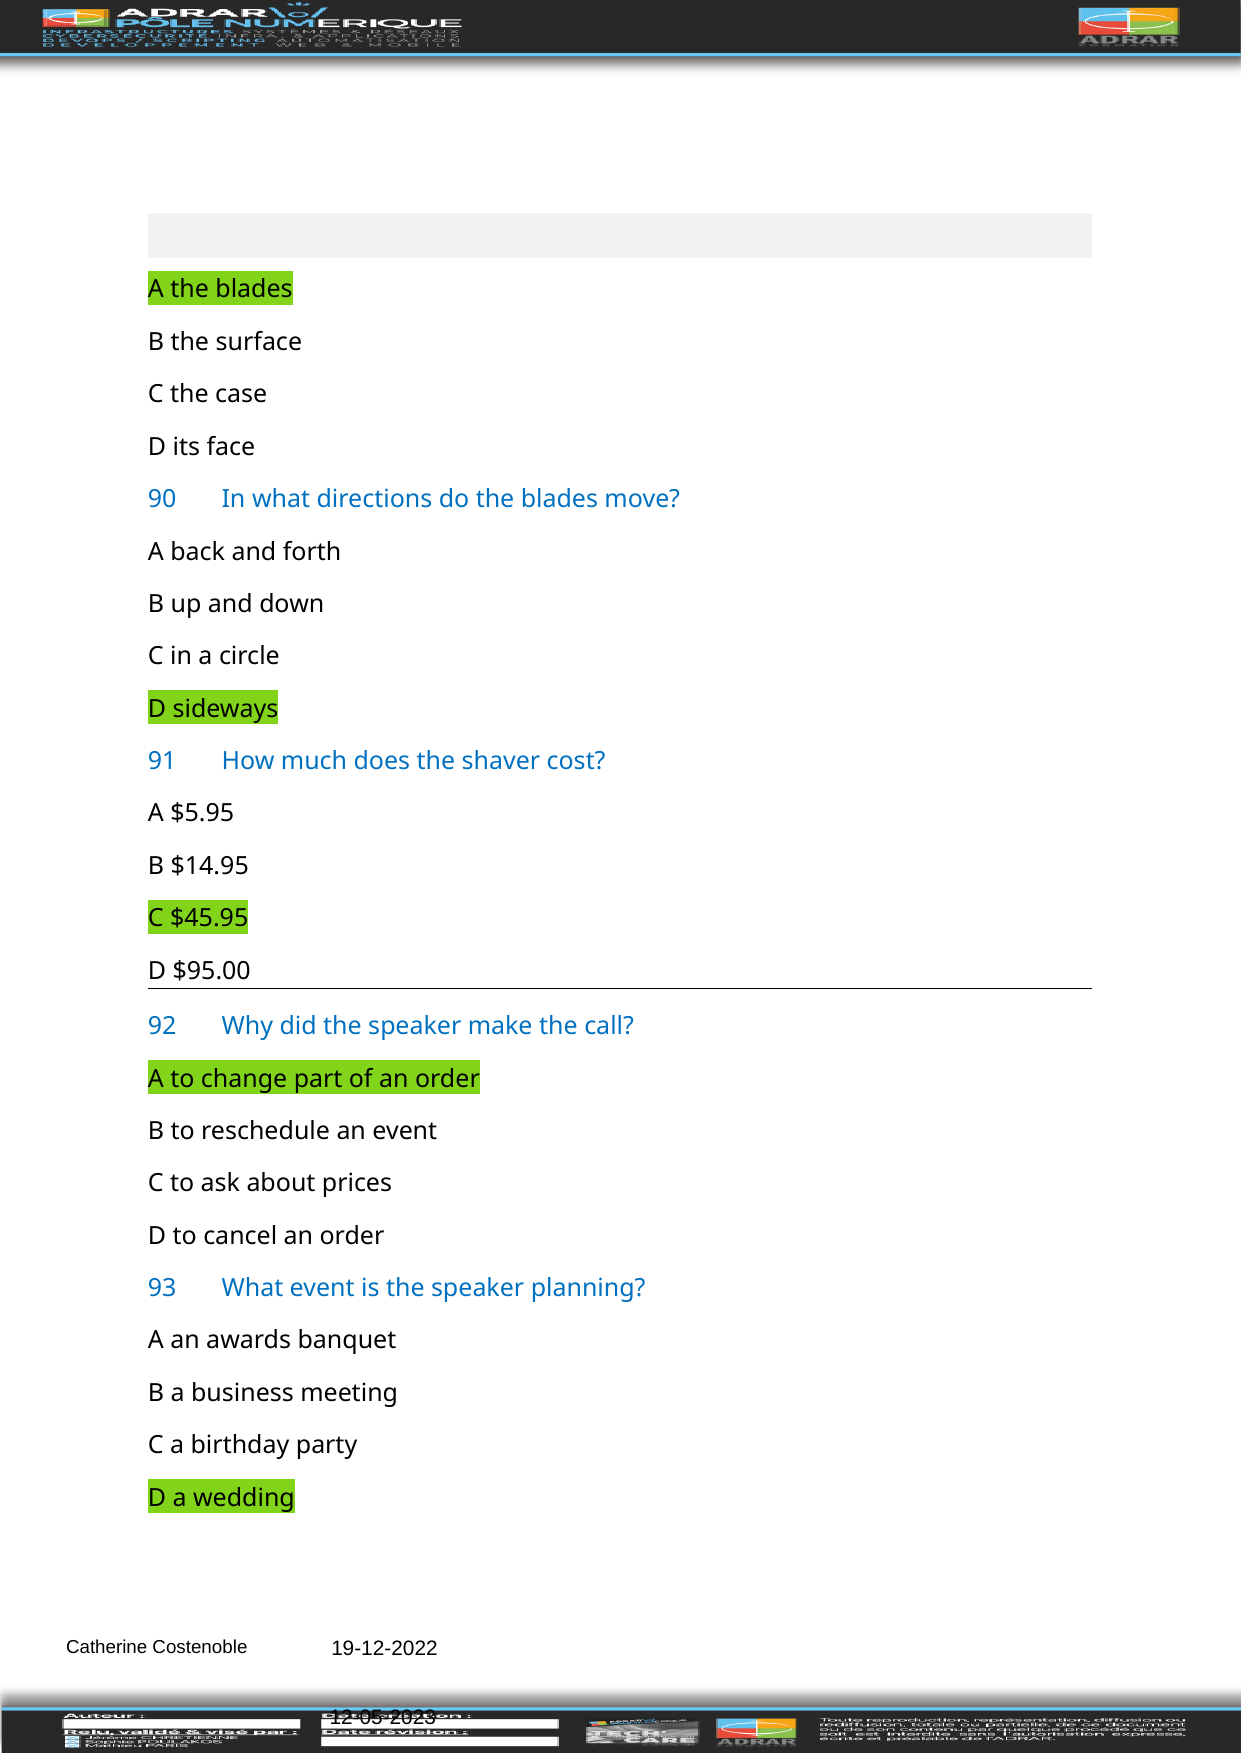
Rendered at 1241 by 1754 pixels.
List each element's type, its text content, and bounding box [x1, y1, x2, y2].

text B the surface [148, 323, 1092, 358]
text A the blades [148, 271, 1092, 305]
text A to change part of an order [148, 1060, 1092, 1094]
text D to cancel an order [148, 1217, 1092, 1251]
text C to ask about prices [148, 1165, 1092, 1199]
text B a business meeting [148, 1374, 1092, 1409]
text A back and forth [148, 533, 1092, 567]
text 92 Why did the speaker make the call? [148, 1008, 1092, 1042]
text 93 What event is the speaker planning? [148, 1270, 1092, 1304]
text C a birthday party [148, 1427, 1092, 1461]
text D $95.00 [148, 952, 1092, 988]
text A $5.95 [148, 795, 1092, 829]
text B to reschedule an event [148, 1113, 1092, 1147]
text D sideways [148, 690, 1092, 724]
picture [0, 0, 1241, 10]
text C the case [148, 376, 1092, 410]
text B up and down [148, 586, 1092, 619]
text 91 How much does the shaver cost? [148, 743, 1092, 777]
text A an awards banquet [148, 1322, 1092, 1356]
text C in a circle [148, 638, 1092, 672]
text 90 In what directions do the blades move? [148, 481, 1092, 515]
text C $45.95 [148, 900, 1092, 934]
text D its face [148, 428, 1092, 462]
picture [1, 1742, 1241, 1753]
text B $14.95 [148, 847, 1092, 882]
text D a wedding [148, 1479, 1092, 1513]
